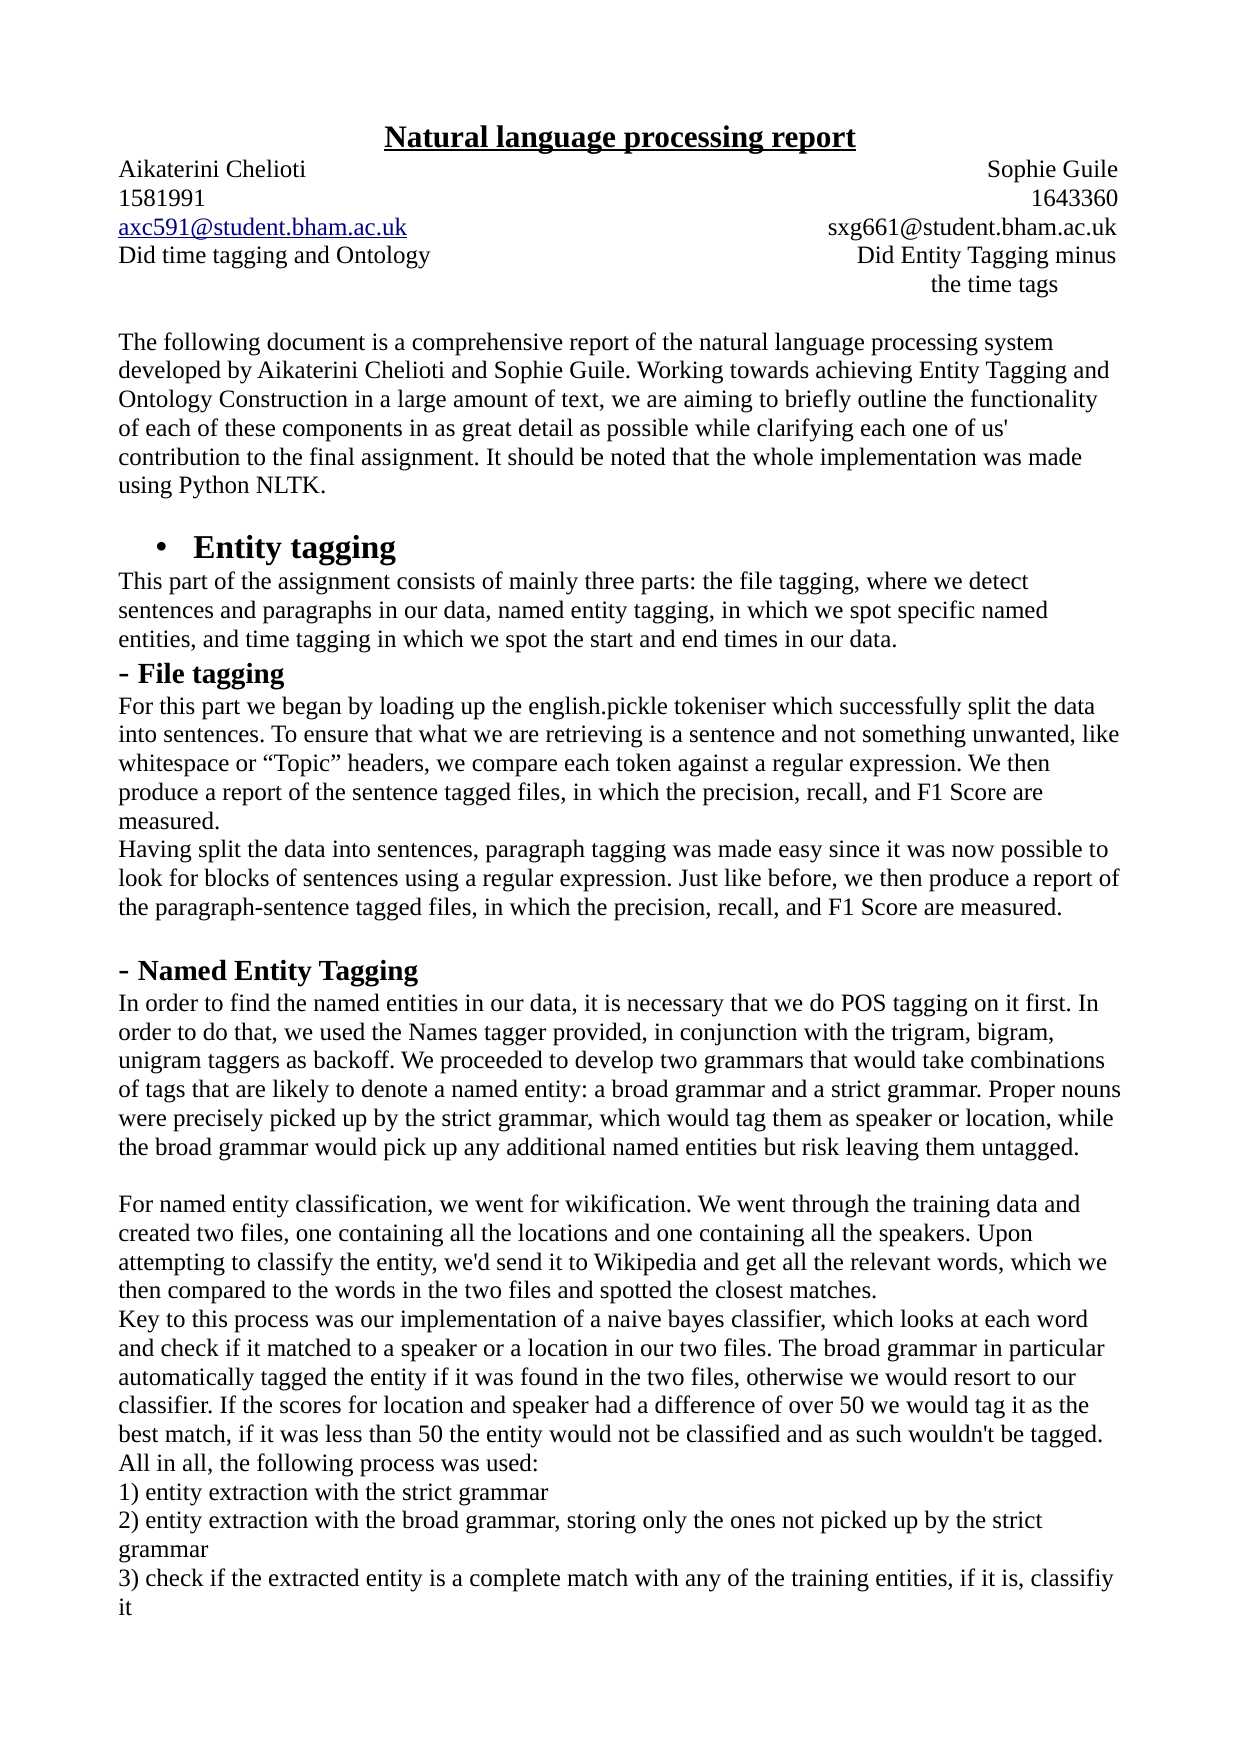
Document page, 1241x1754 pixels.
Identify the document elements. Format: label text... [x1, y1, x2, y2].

text For this part we began by loading up the english.pickle tokeniser which successfully split the data into sentences. To ensure that what we are retrieving is a sentence and not something unwanted, like whitespace or “Topic” headers, we compare each token against a regular expression. We then produce a report of the sentence tagged files, in which the precision, recall, and F1 Score are measured. [118, 691, 1122, 834]
list Entity tagging [156, 528, 1122, 566]
text the time tags [118, 269, 1122, 298]
text For named entity classification, we went for wikification. We went through the training data and created two files, one containing all the locations and one containing all the speakers. Upon attempting to classify the entity, we'd send it to Wikipedia and get all the relevant words, which we then compared to the words in the two files and spotted the closest matches. [118, 1189, 1122, 1304]
text Aikaterini Chelioti Sophie Guile [118, 154, 1122, 183]
text The following document is a comprehensive report of the natural language processing system developed by Aikaterini Chelioti and Sophie Guile. Working towards achieving Entity Tagging and Ontology Construction in a large amount of text, we are aiming to briefly outline the functionality of each of these components in as great detail as possible while clarifying each one of us' contribution to the final assignment. It should be noted that the whole implementation was made using Python NLTK. [118, 327, 1122, 499]
text Natural language processing report [118, 118, 1122, 154]
text 1581991 1643360 [118, 183, 1122, 212]
text Did time tagging and Ontology Did Entity Tagging minus [118, 240, 1122, 269]
text - Named Entity Tagging [118, 949, 1122, 988]
text Having split the data into sentences, paragraph tagging was made easy since it was now possible to look for blocks of sentences using a regular expression. Just like before, we then produce a report of the paragraph-sentence tagged files, in which the precision, recall, and F1 Score are measured. [118, 834, 1122, 921]
text 3) check if the extracted entity is a complete match with any of the training entities, if it is, classifiy it [118, 1563, 1122, 1620]
text All in all, the following process was used: [118, 1448, 1122, 1477]
text In order to find the named entities in our data, it is necessary that we do POS tagging on it first. In order to do that, we used the Names tagger provided, in conjunction with the trigram, bigram, unigram taggers as backoff. We proceeded to develop two grammars that would take combinations of tags that are likely to denote a named entity: a broad grammar and a strict grammar. Proper nouns were precisely picked up by the strict grammar, which would tag them as speaker or location, while the broad grammar would pick up any additional named entities but risk leaving them untagged. [118, 988, 1122, 1160]
text 1) entity extraction with the strict grammar [118, 1477, 1122, 1505]
text 2) entity extraction with the broad grammar, storing only the ones not picked up by the strict grammar [118, 1505, 1122, 1563]
text This part of the assignment consists of mainly three parts: the file tagging, where we detect sentences and paragraphs in our data, named entity tagging, in which we spot specific named entities, and time tagging in which we spot the start and end times in our data. [118, 566, 1122, 652]
text Key to this process was our implementation of a naive bayes classifier, which looks at each word and check if it matched to a speaker or a location in our two files. The broad grammar in particular automatically tagged the entity if it was found in the two files, otherwise we would resort to our classifier. If the scores for location and speaker had a difference of over 50 we would tag it as the best match, if it was less than 50 the entity would not be classified and as such wouldn't be tagged. [118, 1304, 1122, 1448]
text axc591@student.bham.ac.uk sxg661@student.bham.ac.uk [118, 212, 1122, 240]
text - File tagging [118, 652, 1122, 691]
